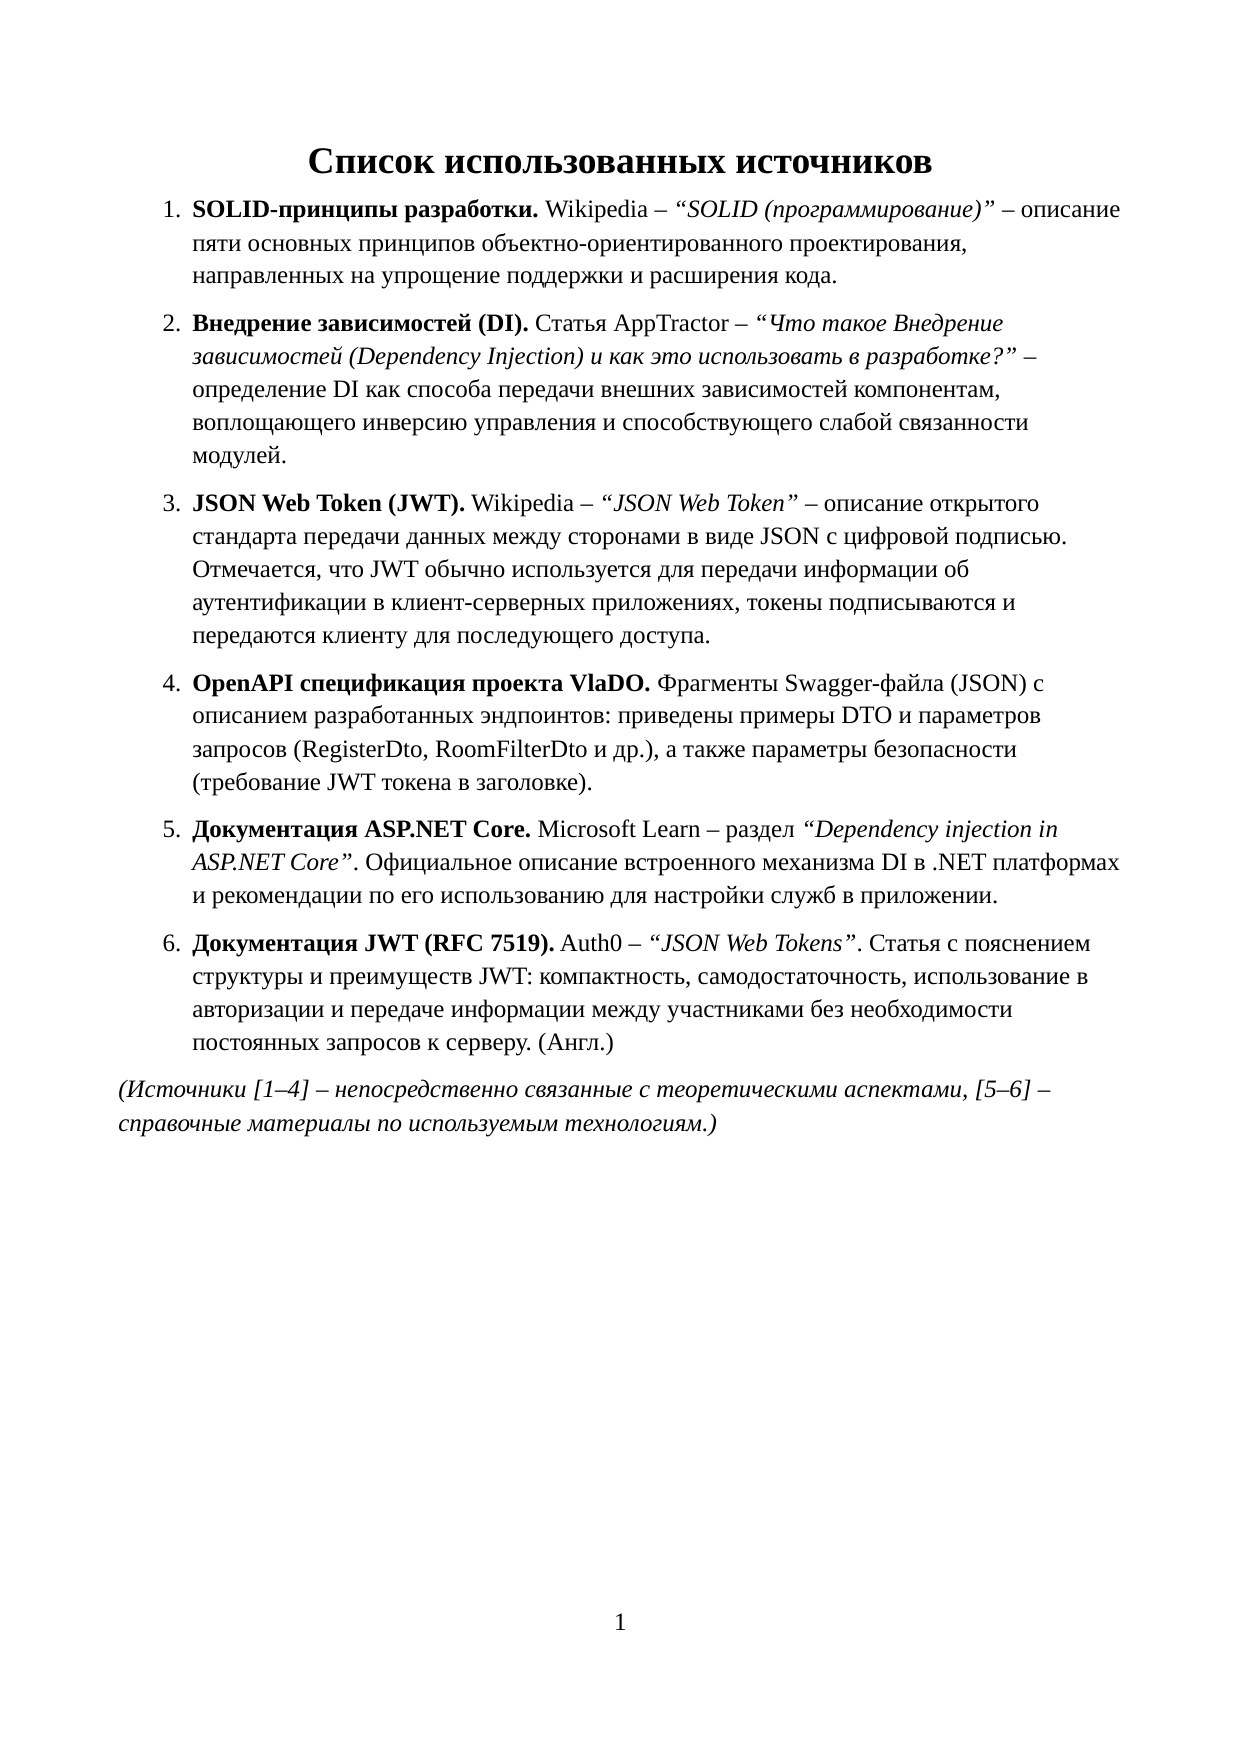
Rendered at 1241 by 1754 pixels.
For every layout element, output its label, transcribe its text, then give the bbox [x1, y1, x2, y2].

list OpenAPI спецификация проекта VlaDO. Фрагменты Swagger-файла (JSON) с описанием разработанных эндпоинтов: приведены примеры DTO и параметров запросов (RegisterDto, RoomFilterDto и др.), а также параметры безопасности (требование JWT токена в заголовке). [162, 668, 1122, 795]
list Документация ASP.NET Core. Microsoft Learn – раздел “Dependency injection in ASP.NET Core”. Официальное описание встроенного механизма DI в .NET платформах и рекомендации по его использованию для настройки служб в приложении. [162, 814, 1122, 909]
list Документация JWT (RFC 7519). Auth0 – “JSON Web Tokens”. Статья с пояснением структуры и преимуществ JWT: компактность, самодостаточность, использование в авторизации и передаче информации между участниками без необходимости постоянных запросов к серверу. (Англ.) [162, 928, 1122, 1056]
subtitle Список использованных источников [118, 139, 1122, 182]
list SOLID-принципы разработки. Wikipedia – “SOLID (программирование)” – описание пяти основных принципов объектно-ориентированного проектирования, направленных на упрощение поддержки и расширения кода. [162, 194, 1122, 289]
list JSON Web Token (JWT). Wikipedia – “JSON Web Token” – описание открытого стандарта передачи данных между сторонами в виде JSON с цифровой подписью. Отмечается, что JWT обычно используется для передачи информации об аутентификации в клиент-серверных приложениях, токены подписываются и передаются клиенту для последующего доступа. [162, 488, 1122, 649]
list Внедрение зависимостей (DI). Статья AppTractor – “Что такое Внедрение зависимостей (Dependency Injection) и как это использовать в разработке?” – определение DI как способа передачи внешних зависимостей компонентам, воплощающего инверсию управления и способствующего слабой связанности модулей. [162, 308, 1122, 469]
text (Источники [1–4] – непосредственно связанные с теоретическими аспектами, [5–6] – справочные материалы по используемым технологиям.) [118, 1074, 1122, 1136]
